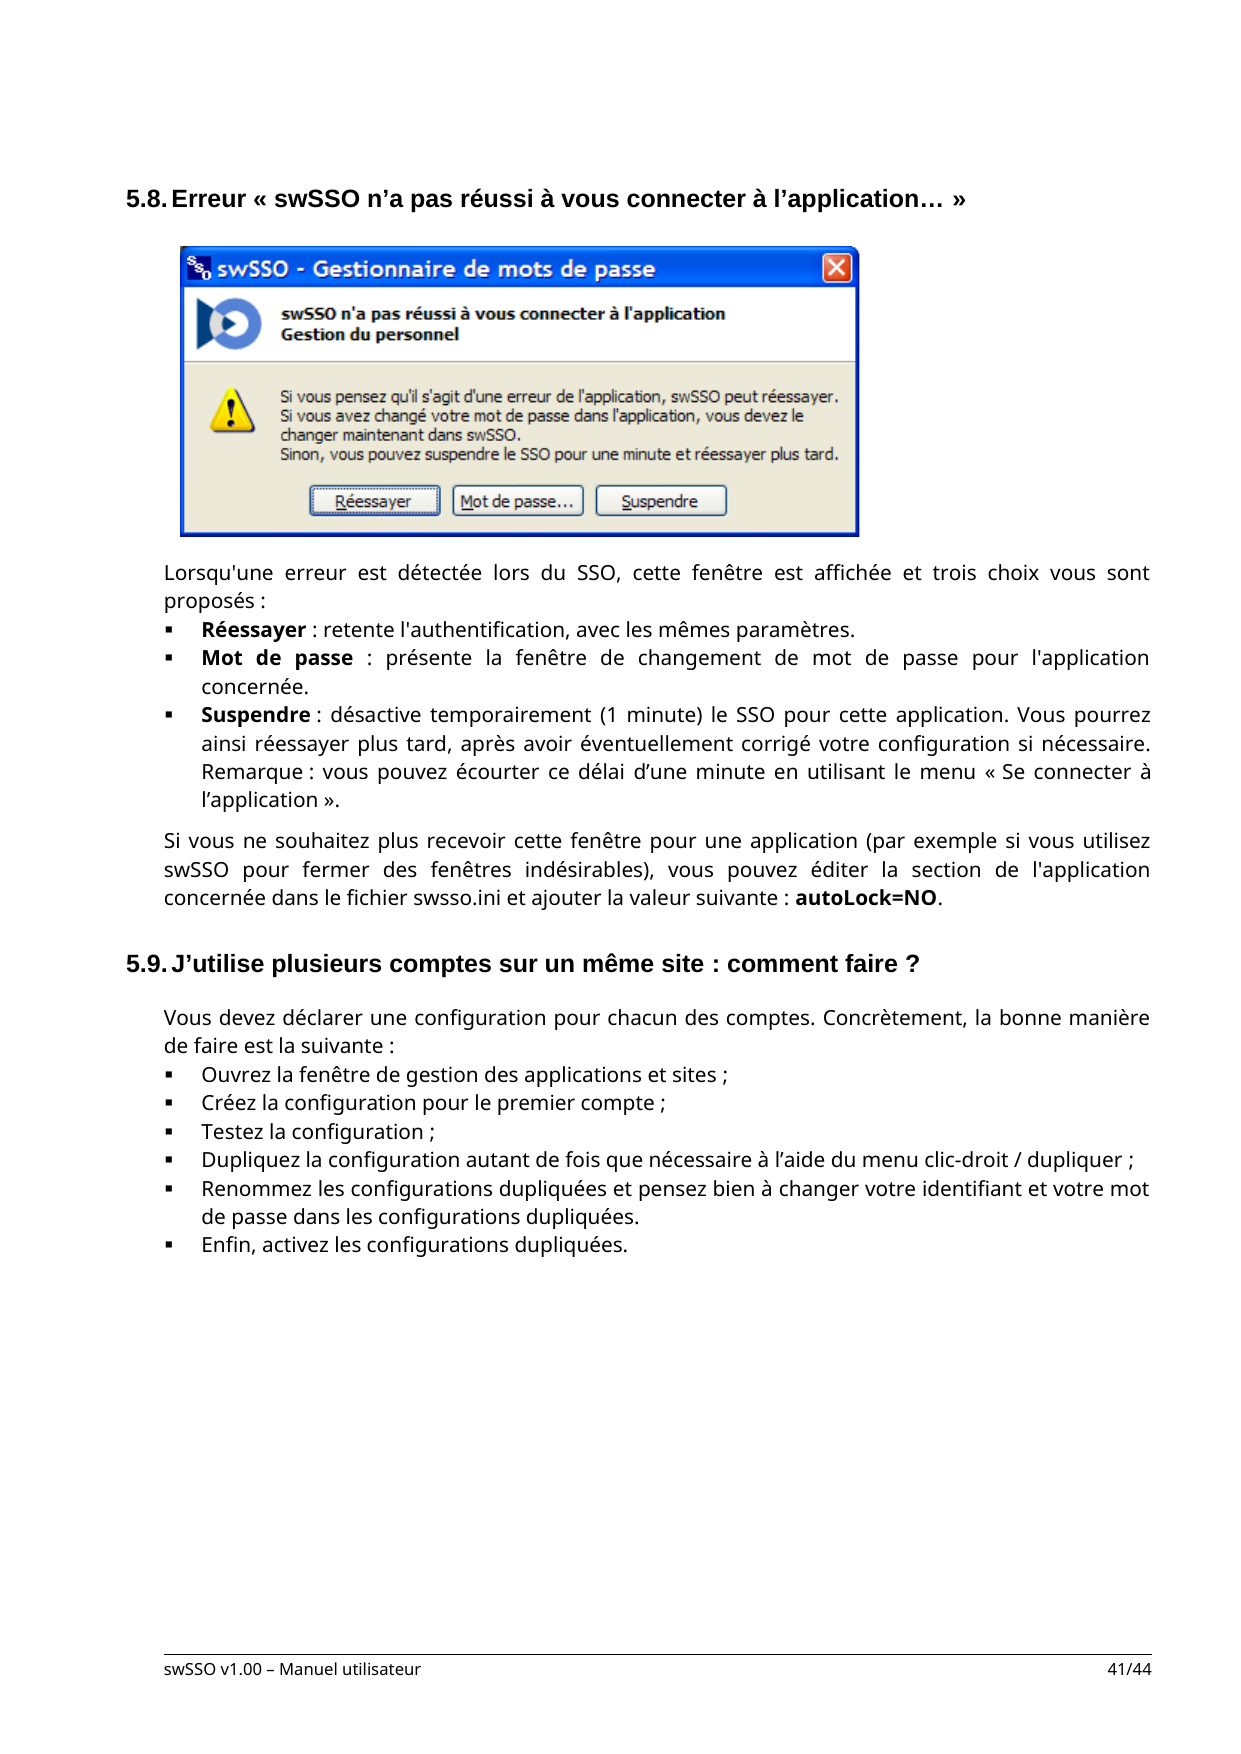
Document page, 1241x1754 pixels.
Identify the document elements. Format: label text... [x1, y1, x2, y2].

list Réessayer : retente l'authentification, avec les mêmes paramètres. [164, 615, 1152, 643]
list Testez la configuration ; [164, 1117, 1152, 1145]
text Si vous ne souhaitez plus recevoir cette fenêtre pour une application (par exemple si vous utilisez swSSO pour fermer des fenêtres indésirables), vous pouvez éditer la section de l'application concernée dans le fichier swsso.ini et ajouter la valeur suivante : autoLock=NO. [164, 827, 1152, 912]
text Lorsqu'une erreur est détectée lors du SSO, cette fenêtre est affichée et trois choix vous sont proposés : [164, 558, 1152, 615]
list Ouvrez la fenêtre de gestion des applications et sites ; [164, 1060, 1152, 1088]
list Mot de passe : présente la fenêtre de changement de mot de passe pour l'application concernée. [164, 643, 1152, 700]
subtitle J’utilise plusieurs comptes sur un même site : comment faire ? [126, 949, 1152, 978]
list Créez la configuration pour le premier compte ; [164, 1088, 1152, 1117]
list Dupliquez la configuration autant de fois que nécessaire à l’aide du menu clic-droit / dupliquer ; [164, 1145, 1152, 1174]
list Renommez les configurations dupliquées et pensez bien à changer votre identifiant et votre mot de passe dans les configurations dupliquées. [164, 1174, 1152, 1231]
text Vous devez déclarer une configuration pour chacun des comptes. Concrètement, la bonne manière de faire est la suivante : [164, 1003, 1152, 1060]
list Enfin, activez les configurations dupliquées. [164, 1231, 1152, 1259]
subtitle Erreur « swSSO n’a pas réussi à vous connecter à l’application… » [126, 184, 1152, 213]
picture [180, 246, 860, 537]
list Suspendre : désactive temporairement (1 minute) le SSO pour cette application. Vous pourrez ainsi réessayer plus tard, après avoir éventuellement corrigé votre configuration si nécessaire. Remarque : vous pouvez écourter ce délai d’une minute en utilisant le menu « Se connecter à l’application ». [164, 700, 1152, 814]
